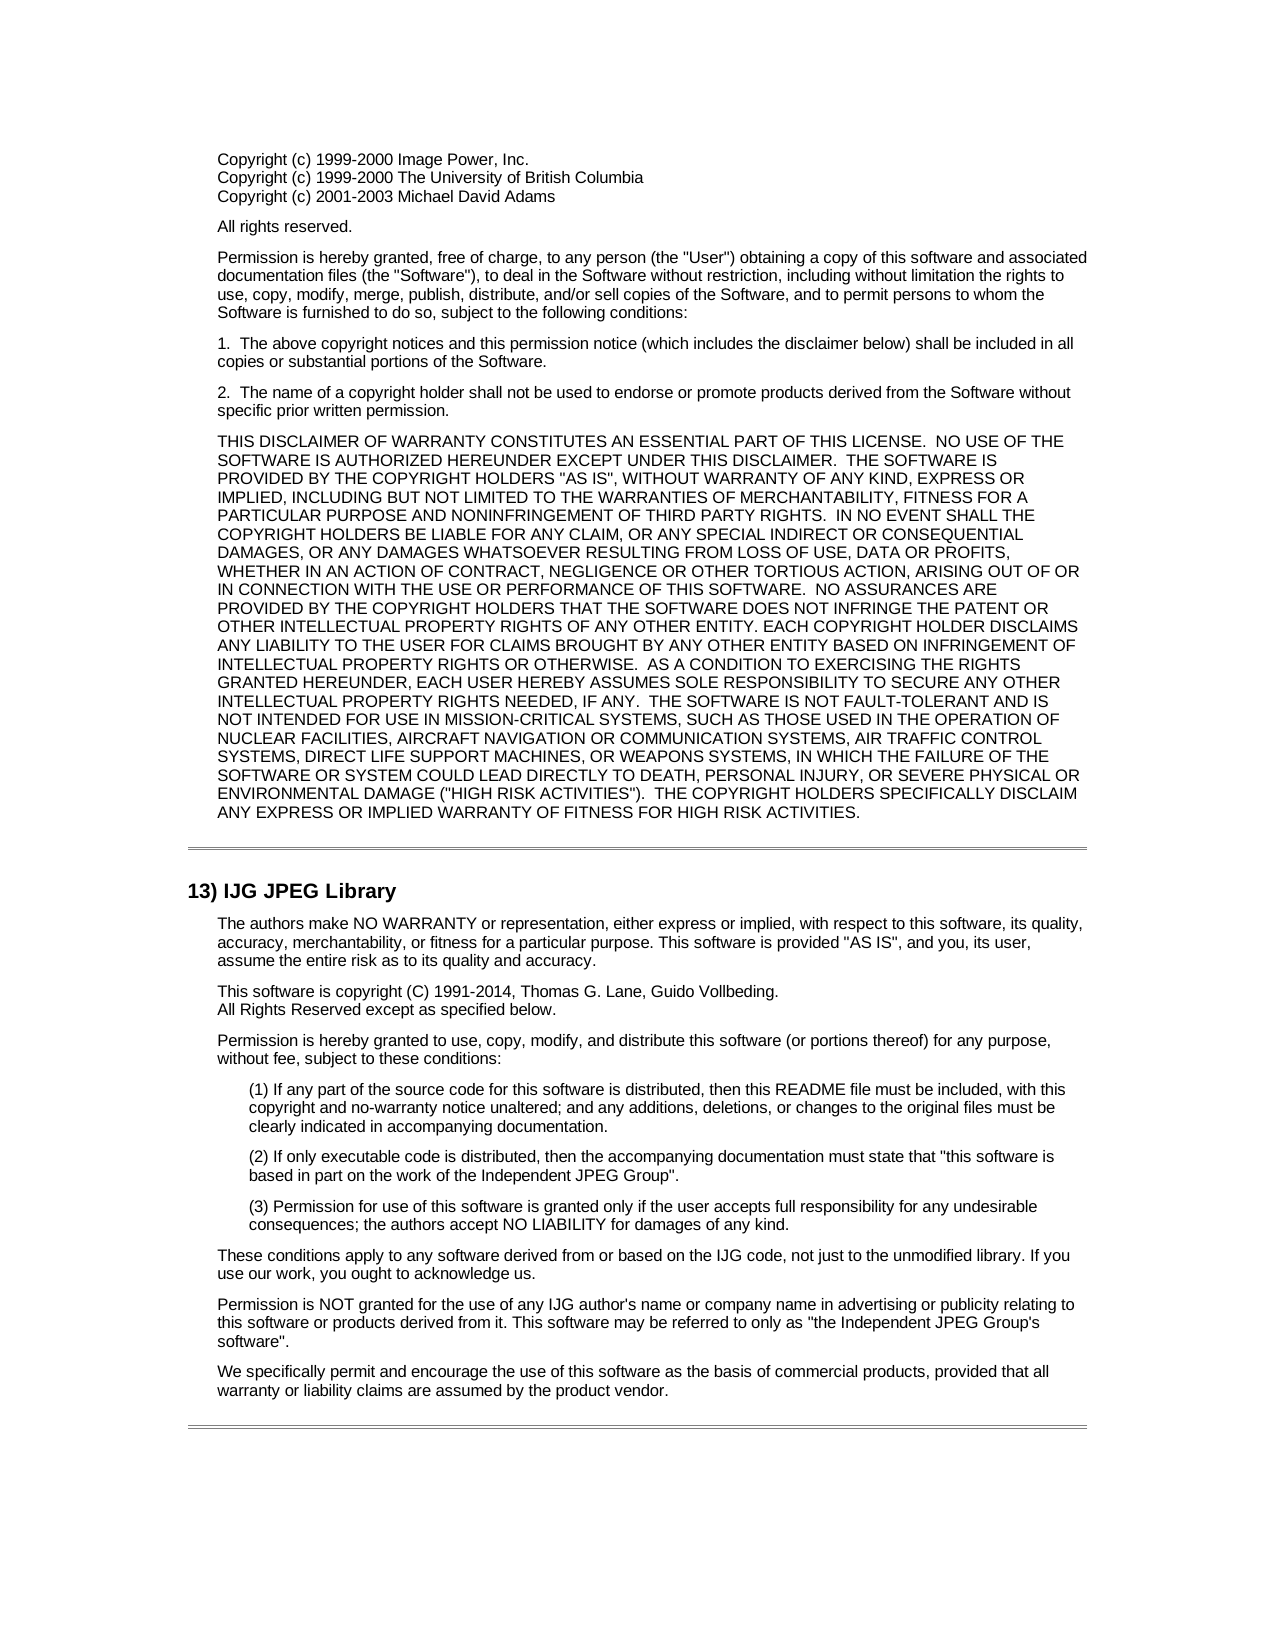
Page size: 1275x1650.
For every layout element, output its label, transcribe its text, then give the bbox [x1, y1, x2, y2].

text This software is copyright (C) 1991-2014, Thomas G. Lane, Guido Vollbeding. All Rights Reserved except as specified below. [217, 982, 1087, 1019]
text 2. The name of a copyright holder shall not be used to endorse or promote products derived from the Software without specific prior written permission. [217, 383, 1087, 420]
text These conditions apply to any software derived from or based on the IJG code, not just to the unmodified library. If you use our work, you ought to acknowledge us. [217, 1246, 1087, 1283]
text We specifically permit and encourage the use of this software as the basis of commercial products, provided that all warranty or liability claims are assumed by the product vendor. [217, 1363, 1087, 1400]
text All rights reserved. [217, 218, 1087, 236]
text Permission is hereby granted, free of charge, to any person (the "User") obtaining a copy of this software and associated documentation files (the "Software"), to deal in the Software without restriction, including without limitation the rights to use, copy, modify, merge, publish, distribute, and/or sell copies of the Software, and to permit persons to whom the Software is furnished to do so, subject to the following conditions: [217, 248, 1087, 322]
text THIS DISCLAIMER OF WARRANTY CONSTITUTES AN ESSENTIAL PART OF THIS LICENSE. NO USE OF THE SOFTWARE IS AUTHORIZED HEREUNDER EXCEPT UNDER THIS DISCLAIMER. THE SOFTWARE IS PROVIDED BY THE COPYRIGHT HOLDERS "AS IS", WITHOUT WARRANTY OF ANY KIND, EXPRESS OR IMPLIED, INCLUDING BUT NOT LIMITED TO THE WARRANTIES OF MERCHANTABILITY, FITNESS FOR A PARTICULAR PURPOSE AND NONINFRINGEMENT OF THIRD PARTY RIGHTS. IN NO EVENT SHALL THE COPYRIGHT HOLDERS BE LIABLE FOR ANY CLAIM, OR ANY SPECIAL INDIRECT OR CONSEQUENTIAL DAMAGES, OR ANY DAMAGES WHATSOEVER RESULTING FROM LOSS OF USE, DATA OR PROFITS, WHETHER IN AN ACTION OF CONTRACT, NEGLIGENCE OR OTHER TORTIOUS ACTION, ARISING OUT OF OR IN CONNECTION WITH THE USE OR PERFORMANCE OF THIS SOFTWARE. NO ASSURANCES ARE PROVIDED BY THE COPYRIGHT HOLDERS THAT THE SOFTWARE DOES NOT INFRINGE THE PATENT OR OTHER INTELLECTUAL PROPERTY RIGHTS OF ANY OTHER ENTITY. EACH COPYRIGHT HOLDER DISCLAIMS ANY LIABILITY TO THE USER FOR CLAIMS BROUGHT BY ANY OTHER ENTITY BASED ON INFRINGEMENT OF INTELLECTUAL PROPERTY RIGHTS OR OTHERWISE. AS A CONDITION TO EXERCISING THE RIGHTS GRANTED HEREUNDER, EACH USER HEREBY ASSUMES SOLE RESPONSIBILITY TO SECURE ANY OTHER INTELLECTUAL PROPERTY RIGHTS NEEDED, IF ANY. THE SOFTWARE IS NOT FAULT-TOLERANT AND IS NOT INTENDED FOR USE IN MISSION-CRITICAL SYSTEMS, SUCH AS THOSE USED IN THE OPERATION OF NUCLEAR FACILITIES, AIRCRAFT NAVIGATION OR COMMUNICATION SYSTEMS, AIR TRAFFIC CONTROL SYSTEMS, DIRECT LIFE SUPPORT MACHINES, OR WEAPONS SYSTEMS, IN WHICH THE FAILURE OF THE SOFTWARE OR SYSTEM COULD LEAD DIRECTLY TO DEATH, PERSONAL INJURY, OR SEVERE PHYSICAL OR ENVIRONMENTAL DAMAGE ("HIGH RISK ACTIVITIES"). THE COPYRIGHT HOLDERS SPECIFICALLY DISCLAIM ANY EXPRESS OR IMPLIED WARRANTY OF FITNESS FOR HIGH RISK ACTIVITIES. [217, 432, 1087, 822]
text 1. The above copyright notices and this permission notice (which includes the disclaimer below) shall be included in all copies or substantial portions of the Software. [217, 334, 1087, 371]
text Permission is hereby granted to use, copy, modify, and distribute this software (or portions thereof) for any purpose, without fee, subject to these conditions: [217, 1031, 1087, 1068]
text (3) Permission for use of this software is granted only if the user accepts full responsibility for any undesirable consequences; the authors accept NO LIABILITY for damages of any kind. [248, 1197, 1087, 1234]
text (1) If any part of the source code for this software is distributed, then this README file must be included, with this copyright and no-warranty notice unaltered; and any additions, deletions, or changes to the original files must be clearly indicated in accompanying documentation. [248, 1080, 1087, 1136]
subtitle 13) IJG JPEG Library [187, 879, 1087, 903]
text (2) If only executable code is distributed, then the accompanying documentation must state that "this software is based in part on the work of the Independent JPEG Group". [248, 1148, 1087, 1185]
text Permission is NOT granted for the use of any IJG author's name or company name in advertising or publicity relating to this software or products derived from it. This software may be referred to only as "the Independent JPEG Group's software". [217, 1295, 1087, 1351]
text Copyright (c) 1999-2000 Image Power, Inc. Copyright (c) 1999-2000 The University of British Columbia Copyright (c) 2001-2003 Michael David Adams [217, 150, 1087, 206]
text The authors make NO WARRANTY or representation, either express or implied, with respect to this software, its quality, accuracy, merchantability, or fitness for a particular purpose. This software is provided "AS IS", and you, its user, assume the entire risk as to its quality and accuracy. [217, 914, 1087, 970]
